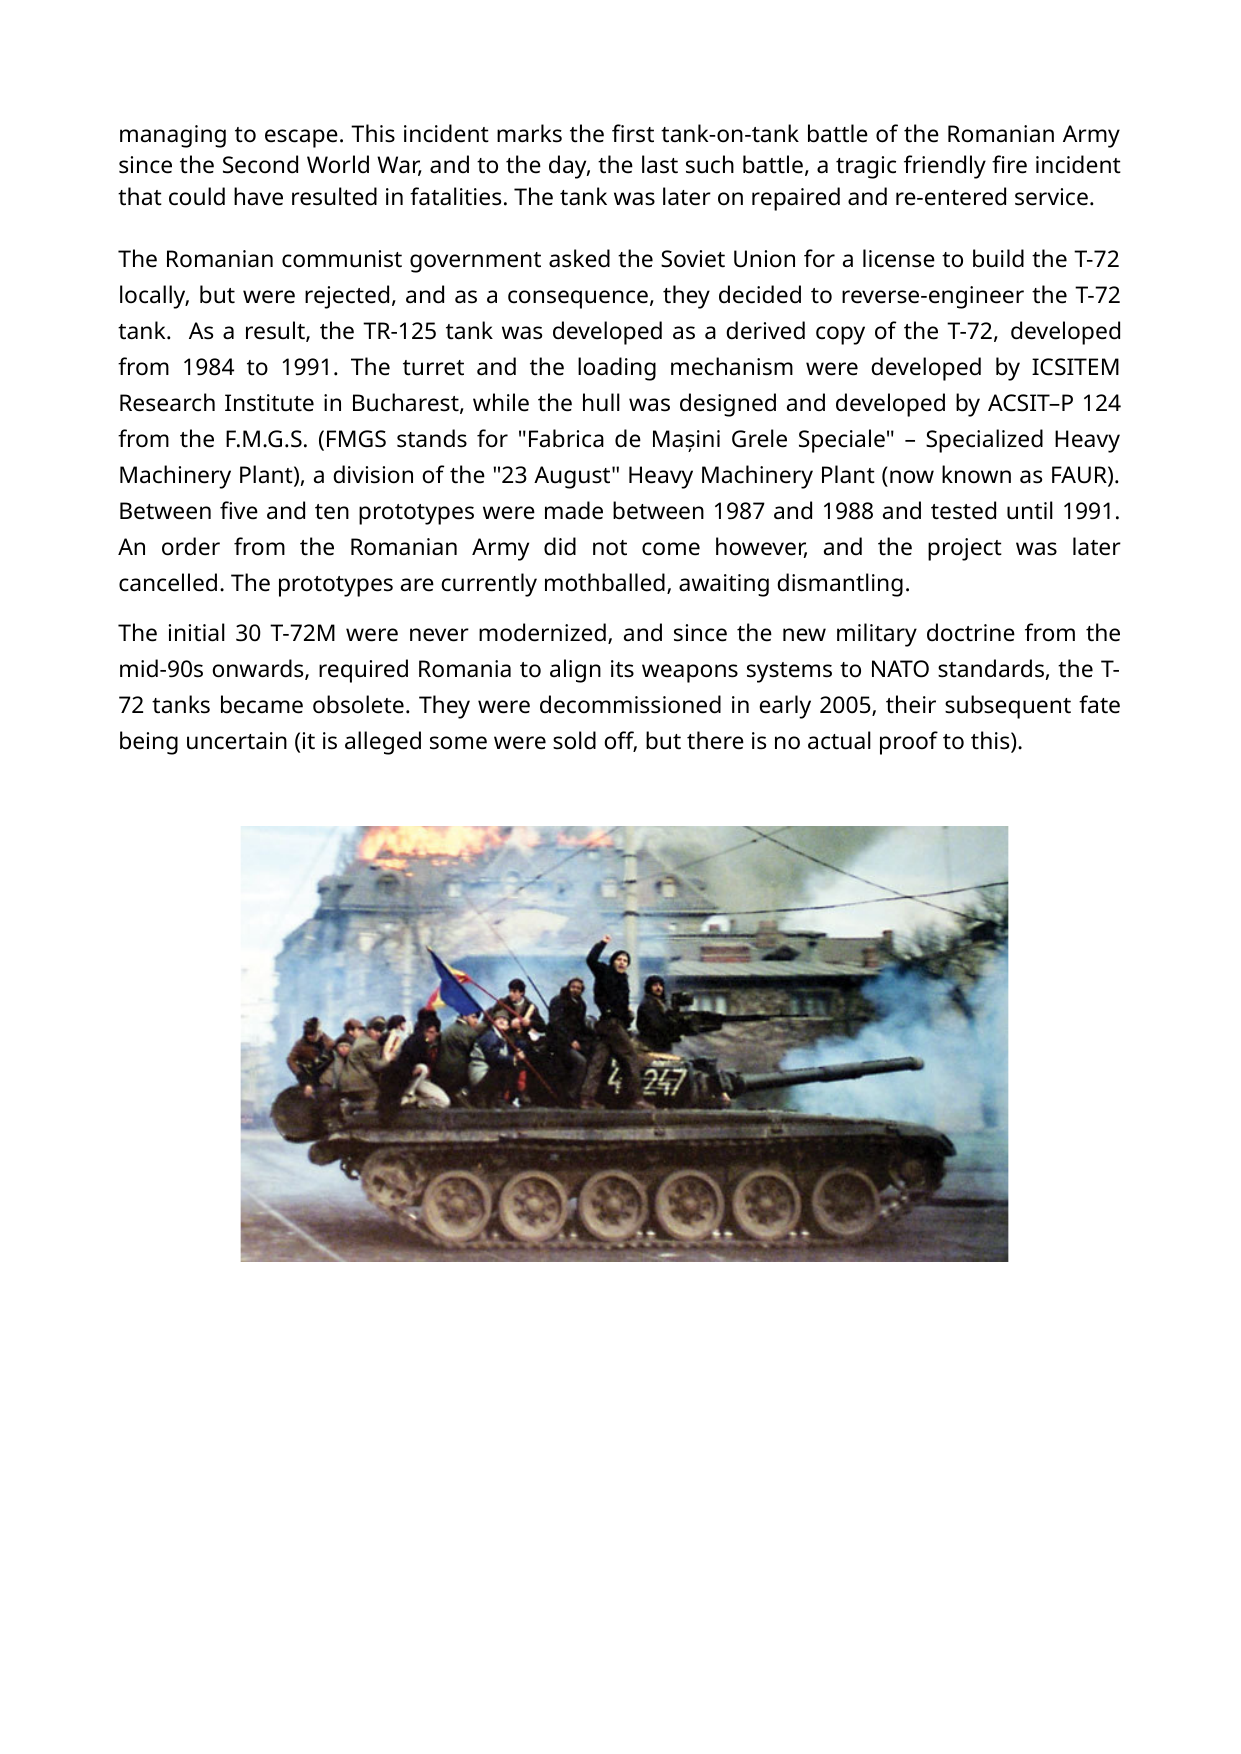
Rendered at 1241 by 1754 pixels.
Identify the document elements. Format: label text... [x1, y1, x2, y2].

text managing to escape. This incident marks the first tank-on-tank battle of the Romanian Army since the Second World War, and to the day, the last such battle, a tragic friendly fire incident that could have resulted in fatalities. The tank was later on repaired and re-entered service. [118, 118, 1122, 212]
text The initial 30 T-72M were never modernized, and since the new military doctrine from the mid-90s onwards, required Romania to align its weapons systems to NATO standards, the T-72 tanks became obsolete. They were decommissioned in early 2005, their subsequent fate being uncertain (it is alleged some were sold off, but there is no actual proof to this). [118, 617, 1122, 756]
picture [240, 826, 1009, 1262]
text The Romanian communist government asked the Soviet Union for a license to build the T-72 locally, but were rejected, and as a consequence, they decided to reverse-engineer the T-72 tank. As a result, the TR-125 tank was developed as a derived copy of the T-72, developed from 1984 to 1991. The turret and the loading mechanism were developed by ICSITEM Research Institute in Bucharest, while the hull was designed and developed by ACSIT–P 124 from the F.M.G.S. (FMGS stands for "Fabrica de Mașini Grele Speciale" – Specialized Heavy Machinery Plant), a division of the "23 August" Heavy Machinery Plant (now known as FAUR). Between five and ten prototypes were made between 1987 and 1988 and tested until 1991. An order from the Romanian Army did not come however, and the project was later cancelled. The prototypes are currently mothballed, awaiting dismantling. [118, 243, 1122, 598]
